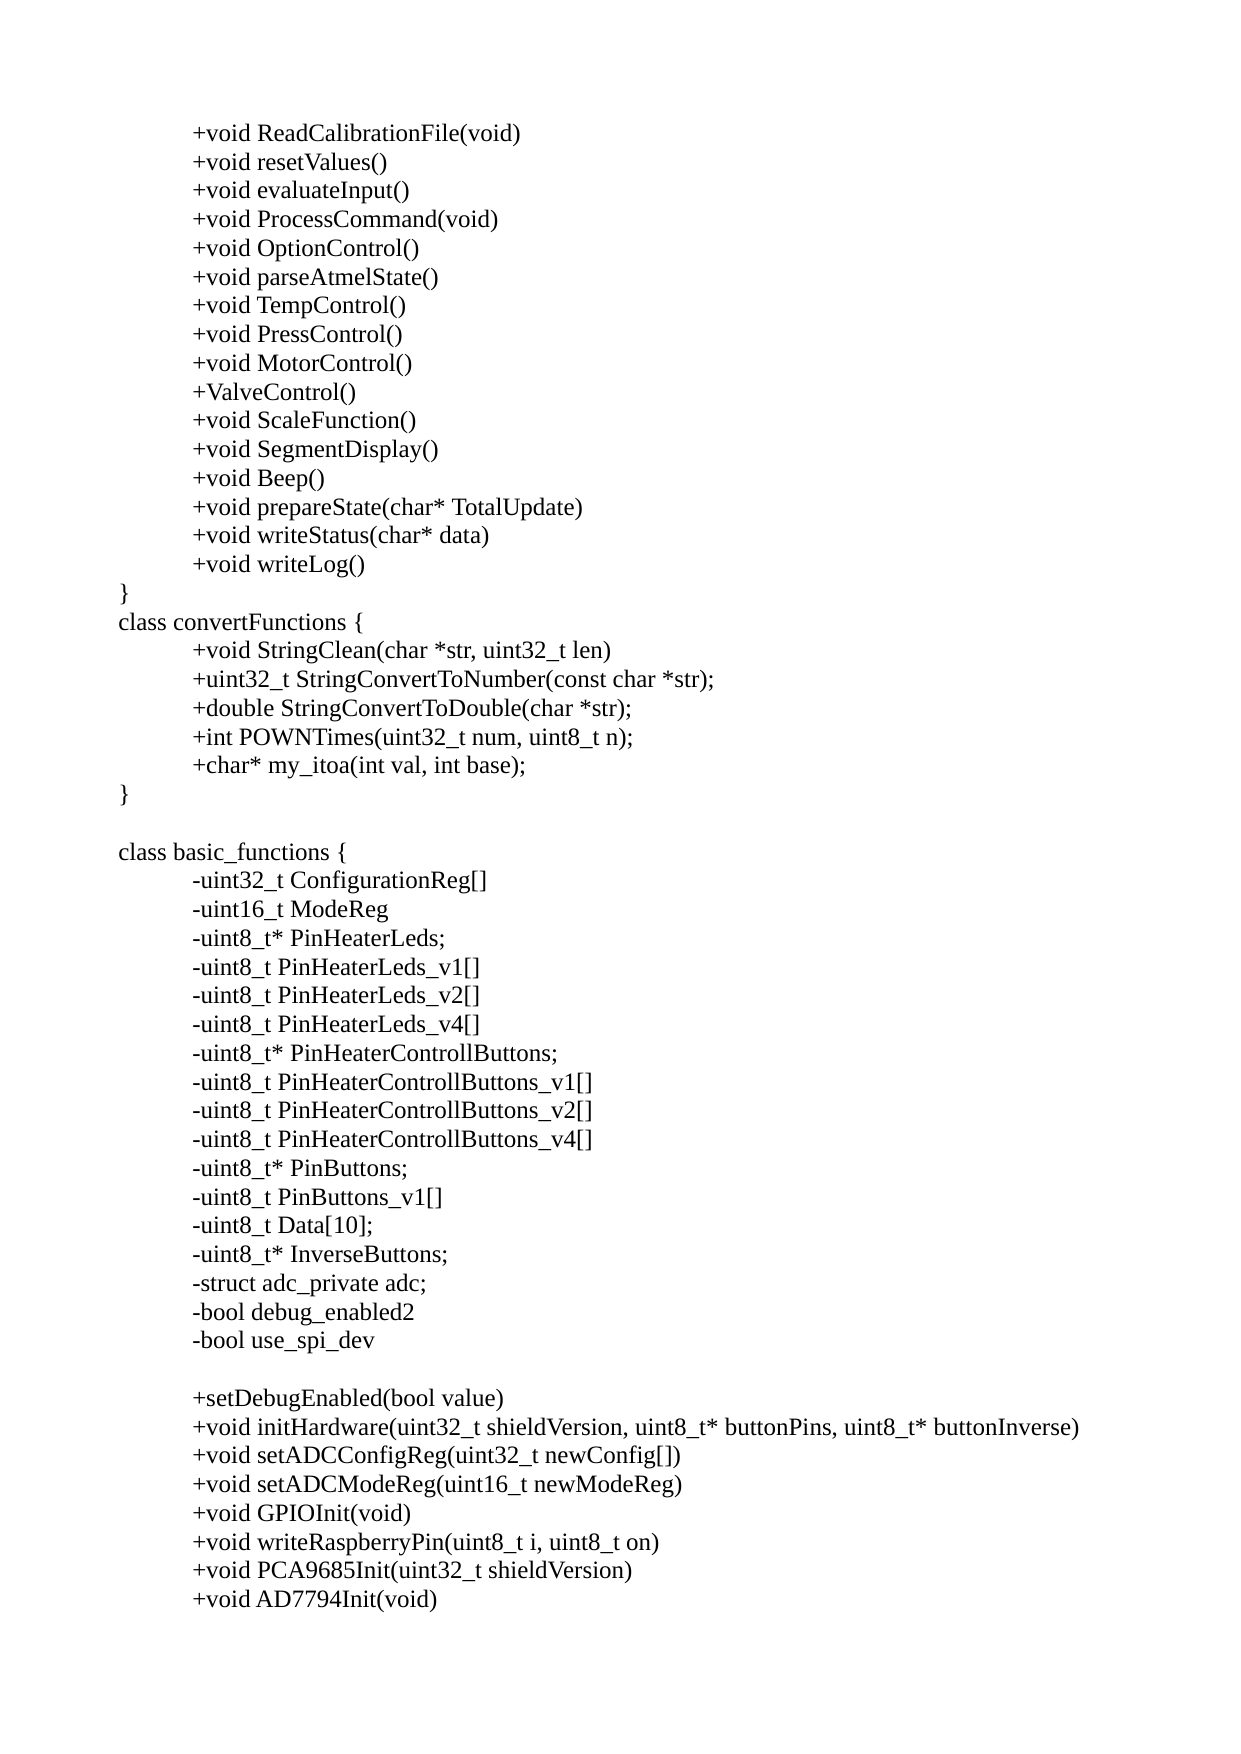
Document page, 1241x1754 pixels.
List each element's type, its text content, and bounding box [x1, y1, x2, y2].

text -bool use_spi_dev [118, 1326, 1122, 1354]
text -uint8_t PinHeaterLeds_v1[] [118, 952, 1122, 981]
text -struct adc_private adc; [118, 1268, 1122, 1297]
text +void PressControl() [118, 319, 1122, 348]
text +void Beep() [118, 463, 1122, 492]
text +void PCA9685Init(uint32_t shieldVersion) [118, 1556, 1122, 1584]
text +void setADCConfigReg(uint32_t newConfig[]) [118, 1441, 1122, 1469]
text -bool debug_enabled2 [118, 1297, 1122, 1326]
text +uint32_t StringConvertToNumber(const char *str); [118, 664, 1122, 693]
text +void SegmentDisplay() [118, 434, 1122, 463]
text } [118, 578, 1122, 607]
text +void StringClean(char *str, uint32_t len) [118, 636, 1122, 664]
text } [118, 779, 1122, 808]
text +void TempControl() [118, 291, 1122, 319]
text -uint16_t ModeReg [118, 894, 1122, 923]
text +void parseAtmelState() [118, 262, 1122, 291]
text -uint8_t PinButtons_v1[] [118, 1182, 1122, 1211]
text +void setADCModeReg(uint16_t newModeReg) [118, 1469, 1122, 1498]
text class basic_functions { [118, 837, 1122, 866]
text +void evaluateInput() [118, 176, 1122, 204]
text -uint8_t PinHeaterControllButtons_v4[] [118, 1124, 1122, 1153]
text -uint8_t* PinHeaterControllButtons; [118, 1038, 1122, 1067]
text +char* my_itoa(int val, int base); [118, 751, 1122, 779]
text +void ProcessCommand(void) [118, 204, 1122, 233]
text +ValveControl() [118, 377, 1122, 406]
text +void writeLog() [118, 549, 1122, 578]
text +void AD7794Init(void) [118, 1584, 1122, 1613]
text -uint8_t PinHeaterControllButtons_v2[] [118, 1096, 1122, 1124]
text +int POWNTimes(uint32_t num, uint8_t n); [118, 722, 1122, 751]
text -uint8_t PinHeaterControllButtons_v1[] [118, 1067, 1122, 1096]
text -uint8_t Data[10]; [118, 1211, 1122, 1239]
text +void initHardware(uint32_t shieldVersion, uint8_t* buttonPins, uint8_t* buttonInverse) [118, 1412, 1122, 1441]
text -uint8_t* PinButtons; [118, 1153, 1122, 1182]
text -uint8_t PinHeaterLeds_v4[] [118, 1009, 1122, 1038]
text +void GPIOInit(void) [118, 1498, 1122, 1527]
text +void ScaleFunction() [118, 406, 1122, 434]
text -uint8_t* InverseButtons; [118, 1239, 1122, 1268]
text +double StringConvertToDouble(char *str); [118, 693, 1122, 722]
text -uint32_t ConfigurationReg[] [118, 866, 1122, 894]
text +void resetValues() [118, 147, 1122, 176]
text class convertFunctions { [118, 607, 1122, 636]
text -uint8_t PinHeaterLeds_v2[] [118, 981, 1122, 1009]
text +void writeRaspberryPin(uint8_t i, uint8_t on) [118, 1527, 1122, 1556]
text +void MotorControl() [118, 348, 1122, 377]
text +void OptionControl() [118, 233, 1122, 262]
text -uint8_t* PinHeaterLeds; [118, 923, 1122, 952]
text +void prepareState(char* TotalUpdate) [118, 492, 1122, 521]
text +void writeStatus(char* data) [118, 521, 1122, 549]
text +void ReadCalibrationFile(void) [118, 118, 1122, 147]
text +setDebugEnabled(bool value) [118, 1383, 1122, 1412]
